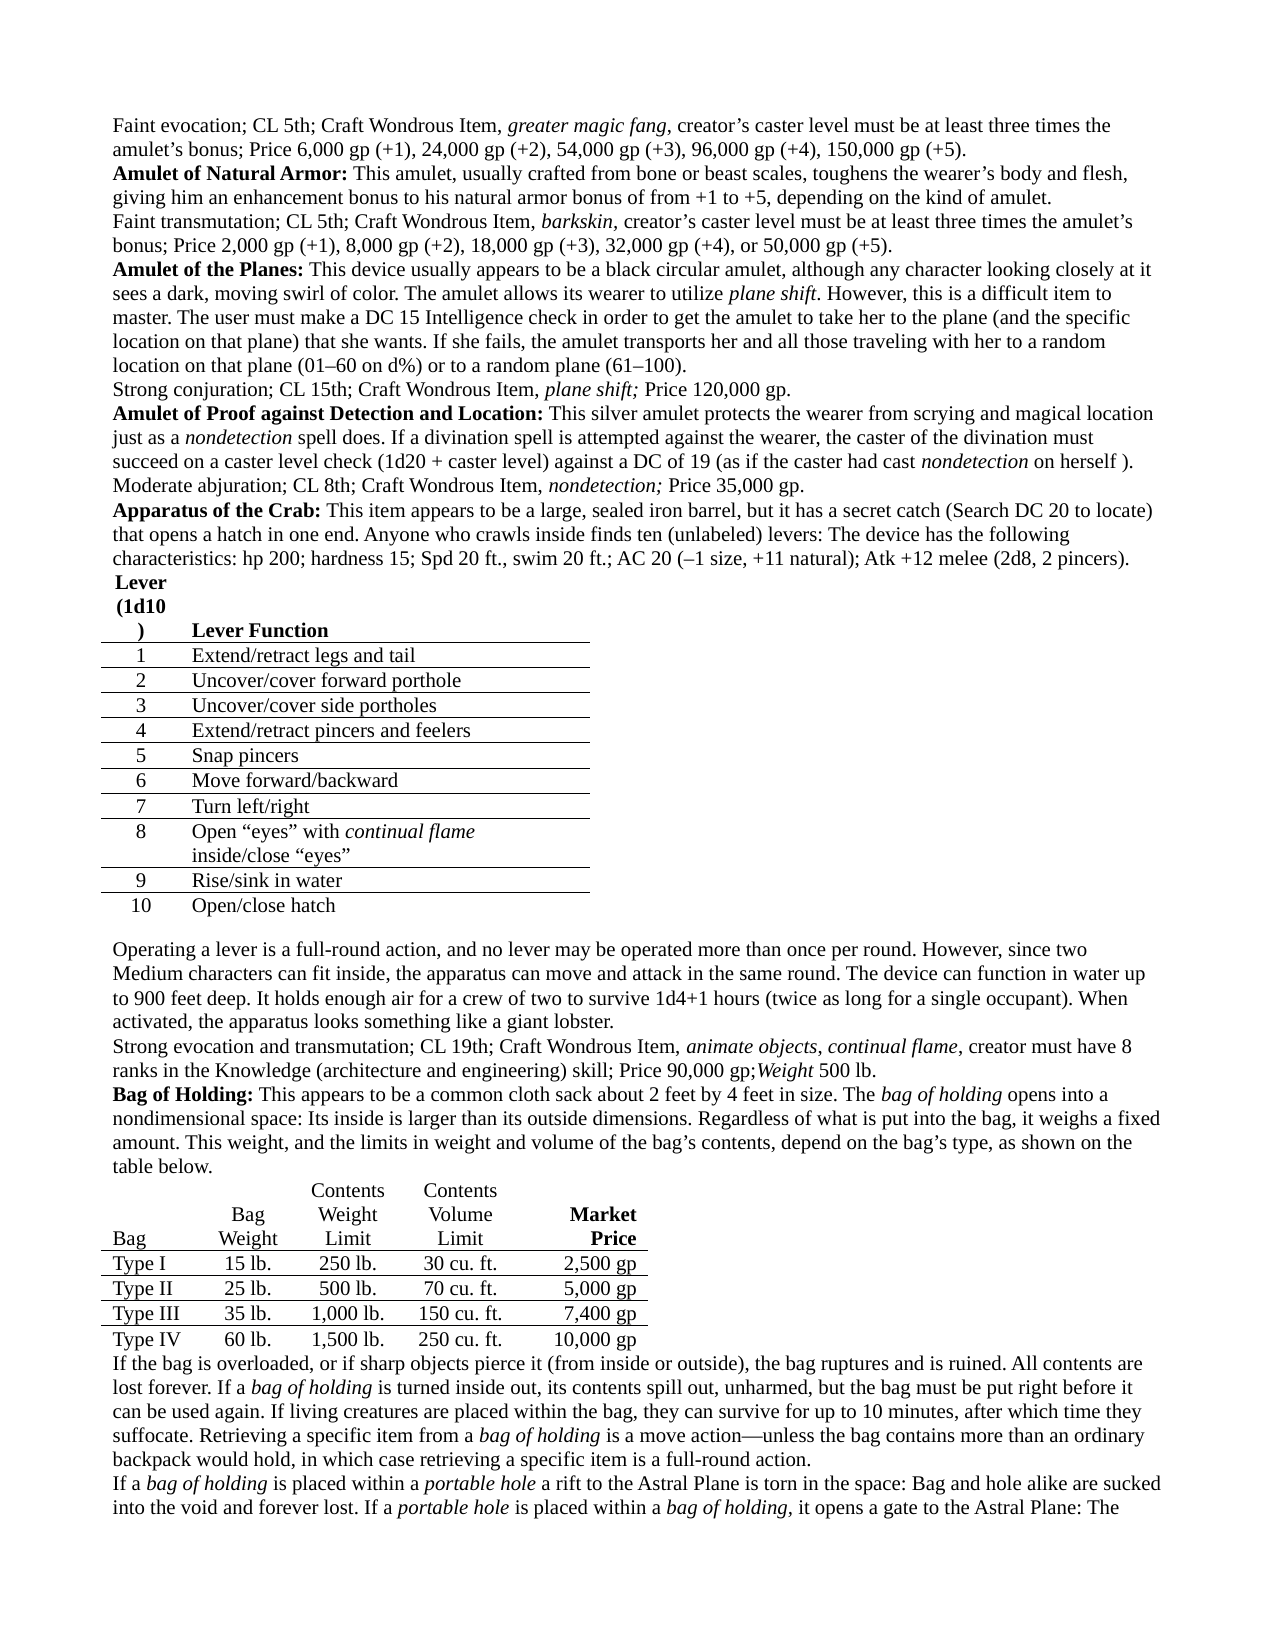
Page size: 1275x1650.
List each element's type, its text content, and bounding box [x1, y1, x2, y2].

table_cell Type I [101, 1251, 204, 1275]
table_cell 35 lb. [204, 1301, 292, 1325]
table_header Lever Function [180, 570, 590, 642]
table_cell 10 [101, 893, 180, 917]
table_cell Uncover/cover forward porthole [180, 668, 590, 692]
table_cell 1,000 lb. [292, 1301, 404, 1325]
table_cell Move forward/backward [180, 769, 590, 792]
text Amulet of Natural Armor: This amulet, usually crafted from bone or beast scales, toughens the wearer’s body and flesh, giving him an enhancement bonus to his natural armor bonus of from +1 to +5, depending on the kind of amulet. [112, 161, 1162, 209]
table_cell 10,000 gp [516, 1326, 648, 1351]
table_cell 5,000 gp [516, 1276, 648, 1300]
table_cell Open/close hatch [180, 893, 590, 917]
table_cell 15 lb. [204, 1251, 292, 1275]
table_cell Turn left/right [180, 794, 590, 818]
table_cell 2 [101, 668, 180, 692]
table_cell 30 cu. ft. [404, 1251, 516, 1275]
text Apparatus of the Crab: This item appears to be a large, sealed iron barrel, but it has a secret catch (Search DC 20 to locate) that opens a hatch in one end. Anyone who crawls inside finds ten (unlabeled) levers: The device has the following characteristics: hp 200; hardness 15; Spd 20 ft., swim 20 ft.; AC 20 (–1 size, +11 natural); Atk +12 melee (2d8, 2 pincers). [112, 497, 1162, 570]
table_cell 25 lb. [204, 1276, 292, 1300]
table_cell 1,500 lb. [292, 1326, 404, 1351]
table_header Market Price [516, 1178, 648, 1250]
table_cell Uncover/cover side portholes [180, 693, 590, 717]
text If the bag is overloaded, or if sharp objects pierce it (from inside or outside), the bag ruptures and is ruined. All contents are lost forever. If a bag of holding is turned inside out, its contents spill out, unharmed, but the bag must be put right before it can be used again. If living creatures are placed within the bag, they can survive for up to 10 minutes, after which time they suffocate. Retrieving a specific item from a bag of holding is a move action—unless the bag contains more than an ordinary backpack would hold, in which case retrieving a specific item is a full-round action. [112, 1351, 1162, 1471]
text Bag of Holding: This appears to be a common cloth sack about 2 feet by 4 feet in size. The bag of holding opens into a nondimensional space: Its inside is larger than its outside dimensions. Regardless of what is put into the bag, it weighs a fixed amount. This weight, and the limits in weight and volume of the bag’s contents, depend on the bag’s type, as shown on the table below. [112, 1082, 1162, 1178]
table_header Lever (1d10) [101, 570, 180, 642]
table_cell 5 [101, 743, 180, 767]
table_cell 6 [101, 769, 180, 792]
table_cell 250 cu. ft. [404, 1326, 516, 1351]
table_cell 250 lb. [292, 1251, 404, 1275]
table_cell 60 lb. [204, 1326, 292, 1351]
table_cell 500 lb. [292, 1276, 404, 1300]
table_header Bag [101, 1178, 204, 1250]
text Amulet of the Planes: This device usually appears to be a black circular amulet, although any character looking closely at it sees a dark, moving swirl of color. The amulet allows its wearer to utilize plane shift. However, this is a difficult item to master. The user must make a DC 15 Intelligence check in order to get the amulet to take her to the plane (and the specific location on that plane) that she wants. If she fails, the amulet transports her and all those traveling with her to a random location on that plane (01–60 on d%) or to a random plane (61–100). [112, 257, 1162, 377]
table_header Contents Volume Limit [404, 1178, 516, 1250]
table_cell 3 [101, 693, 180, 717]
table_cell 8 [101, 819, 180, 867]
table_cell 7 [101, 794, 180, 818]
text Operating a lever is a full-round action, and no lever may be operated more than once per round. However, since two Medium characters can fit inside, the apparatus can move and attack in the same round. The device can function in water up to 900 feet deep. It holds enough air for a crew of two to survive 1d4+1 hours (twice as long for a single occupant). When activated, the apparatus looks something like a giant lobster. [112, 937, 1162, 1033]
table_cell 7,400 gp [516, 1301, 648, 1325]
table_cell 4 [101, 718, 180, 742]
table_cell 9 [101, 868, 180, 892]
table_cell Type IV [101, 1326, 204, 1351]
table_cell Type II [101, 1276, 204, 1300]
table_cell Open “eyes” with continual flame inside/close “eyes” [180, 819, 590, 867]
text Faint evocation; CL 5th; Craft Wondrous Item, greater magic fang, creator’s caster level must be at least three times the amulet’s bonus; Price 6,000 gp (+1), 24,000 gp (+2), 54,000 gp (+3), 96,000 gp (+4), 150,000 gp (+5). [112, 112, 1162, 161]
text Strong conjuration; CL 15th; Craft Wondrous Item, plane shift; Price 120,000 gp. [112, 377, 1162, 401]
text Faint transmutation; CL 5th; Craft Wondrous Item, barkskin, creator’s caster level must be at least three times the amulet’s bonus; Price 2,000 gp (+1), 8,000 gp (+2), 18,000 gp (+3), 32,000 gp (+4), or 50,000 gp (+5). [112, 209, 1162, 257]
table_cell 2,500 gp [516, 1251, 648, 1275]
table_header Contents Weight Limit [292, 1178, 404, 1250]
table_cell Extend/retract pincers and feelers [180, 718, 590, 742]
text Moderate abjuration; CL 8th; Craft Wondrous Item, nondetection; Price 35,000 gp. [112, 473, 1162, 497]
table_cell 70 cu. ft. [404, 1276, 516, 1300]
table_header Bag Weight [204, 1178, 292, 1250]
table_cell Type III [101, 1301, 204, 1325]
text If a bag of holding is placed within a portable hole a rift to the Astral Plane is torn in the space: Bag and hole alike are sucked into the void and forever lost. If a portable hole is placed within a bag of holding, it opens a gate to the Astral Plane: The [112, 1471, 1162, 1519]
text Amulet of Proof against Detection and Location: This silver amulet protects the wearer from scrying and magical location just as a nondetection spell does. If a divination spell is attempted against the wearer, the caster of the divination must succeed on a caster level check (1d20 + caster level) against a DC of 19 (as if the caster had cast nondetection on herself ). [112, 401, 1162, 473]
text Strong evocation and transmutation; CL 19th; Craft Wondrous Item, animate objects, continual flame, creator must have 8 ranks in the Knowledge (architecture and engineering) skill; Price 90,000 gp;Weight 500 lb. [112, 1033, 1162, 1082]
table_cell Extend/retract legs and tail [180, 643, 590, 667]
table_cell Snap pincers [180, 743, 590, 767]
table_cell 150 cu. ft. [404, 1301, 516, 1325]
table_cell Rise/sink in water [180, 868, 590, 892]
table_cell 1 [101, 643, 180, 667]
